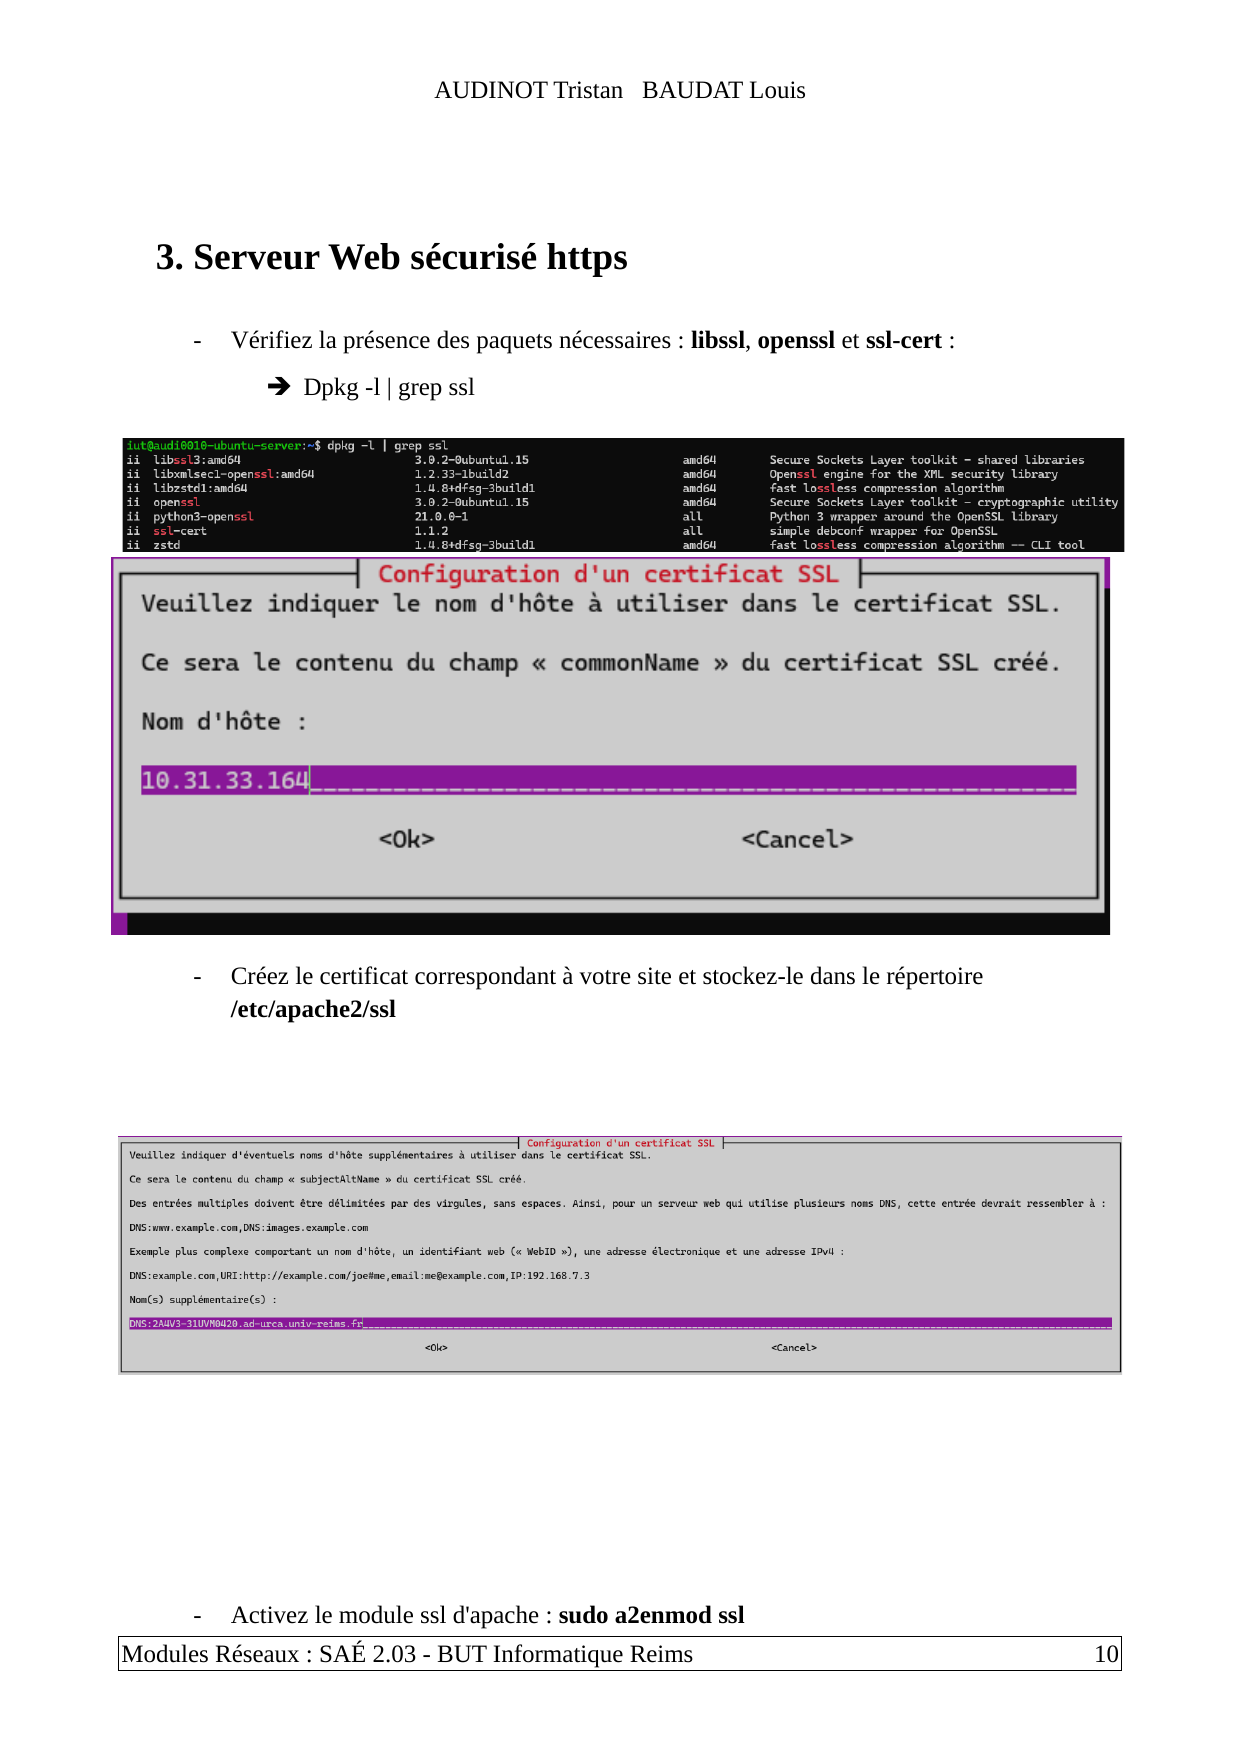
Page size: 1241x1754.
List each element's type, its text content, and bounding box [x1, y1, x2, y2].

list Créez le certificat correspondant à votre site et stockez-le dans le répertoire /etc/apache2/ssl [193, 552, 1122, 1022]
list Activez le module ssl d'apache : sudo a2enmod ssl [193, 1600, 1122, 1628]
list Vérifiez la présence des paquets nécessaires : libssl, openssl et ssl-cert : [193, 325, 1122, 354]
list Serveur Web sécurisé https [156, 234, 1122, 277]
list Dpkg -l | grep ssl [266, 372, 1122, 401]
